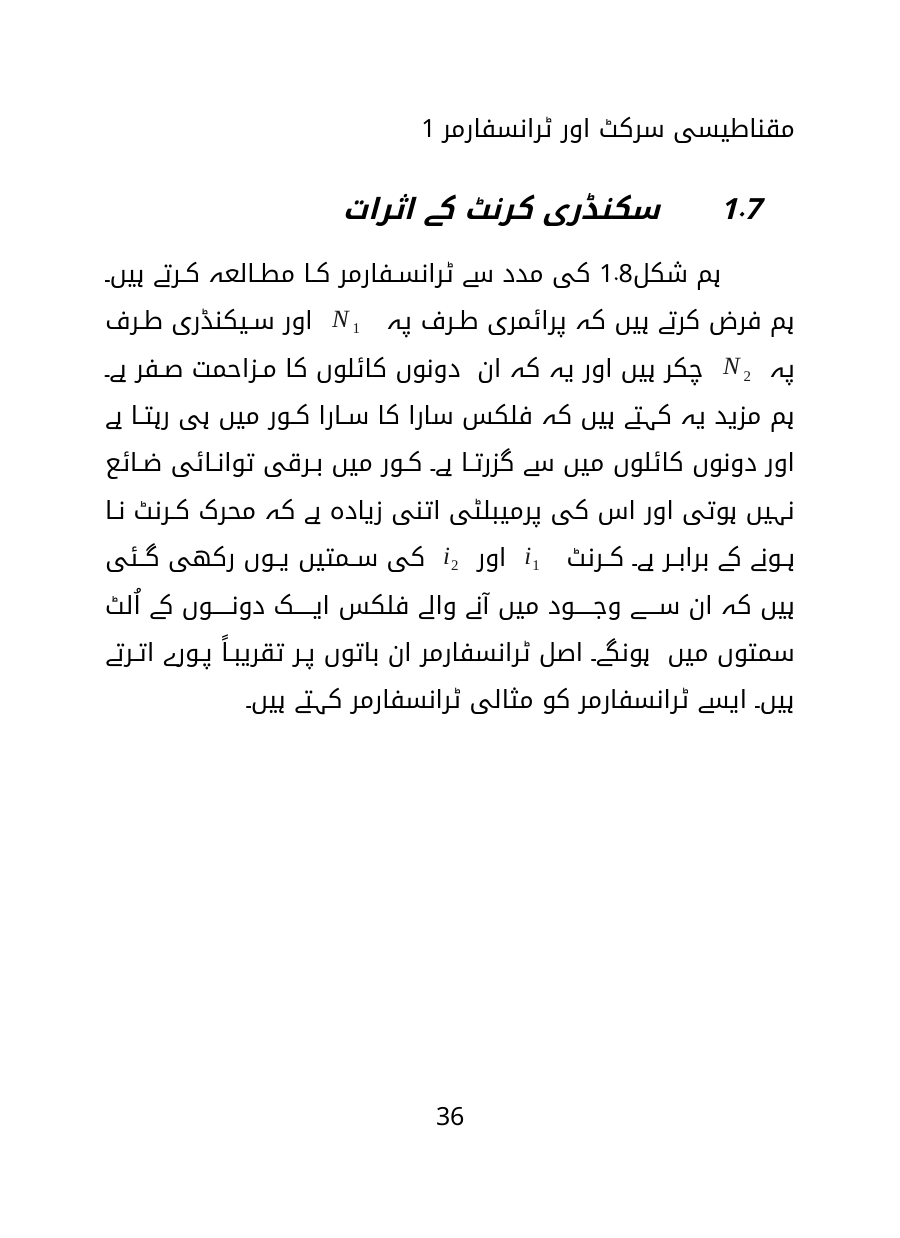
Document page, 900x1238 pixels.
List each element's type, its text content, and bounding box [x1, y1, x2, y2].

text ہم شکل1.8 کی مدد سے ٹرانسفارمر کا مطالعہ کرتے ہیں۔ ہم فرض کرتے ہیں کہ پرائمری طرف پہ اور سیکنڈری طرف پہچکر ہیں اور یہ کہ ان دونوں کائلوں کا مزاحمت صفر ہے۔ ہم مزید یہ کہتے ہیں کہ فلکس سارا کا سارا کور میں ہی رہتا ہے اور دونوں کائلوں میں سے گزرتا ہے۔ کور میں برقی توانائی ضائع نہیں ہوتی اور اس کی پرمیبلٹی اتنی زیادہ ہے کہ محرک کرنٹ نا ہونے کے برابر ہے۔ کرنٹ اورکی سمتیں یوں رکھی گئی ہیں کہ ان سے وجود میں آنے والے فلکس ایک دونوں کے اُلٹ سمتوں میں ہونگے۔ اصل ٹرانسفارمر ان باتوں پر تقریباً پورے اترتے ہیں۔ ایسے ٹرانسفارمر کو مثالی ٹرانسفارمر کہتے ہیں۔ [105, 250, 795, 724]
subtitle سکنڈری کرنٹ کے اثرات [105, 182, 720, 238]
